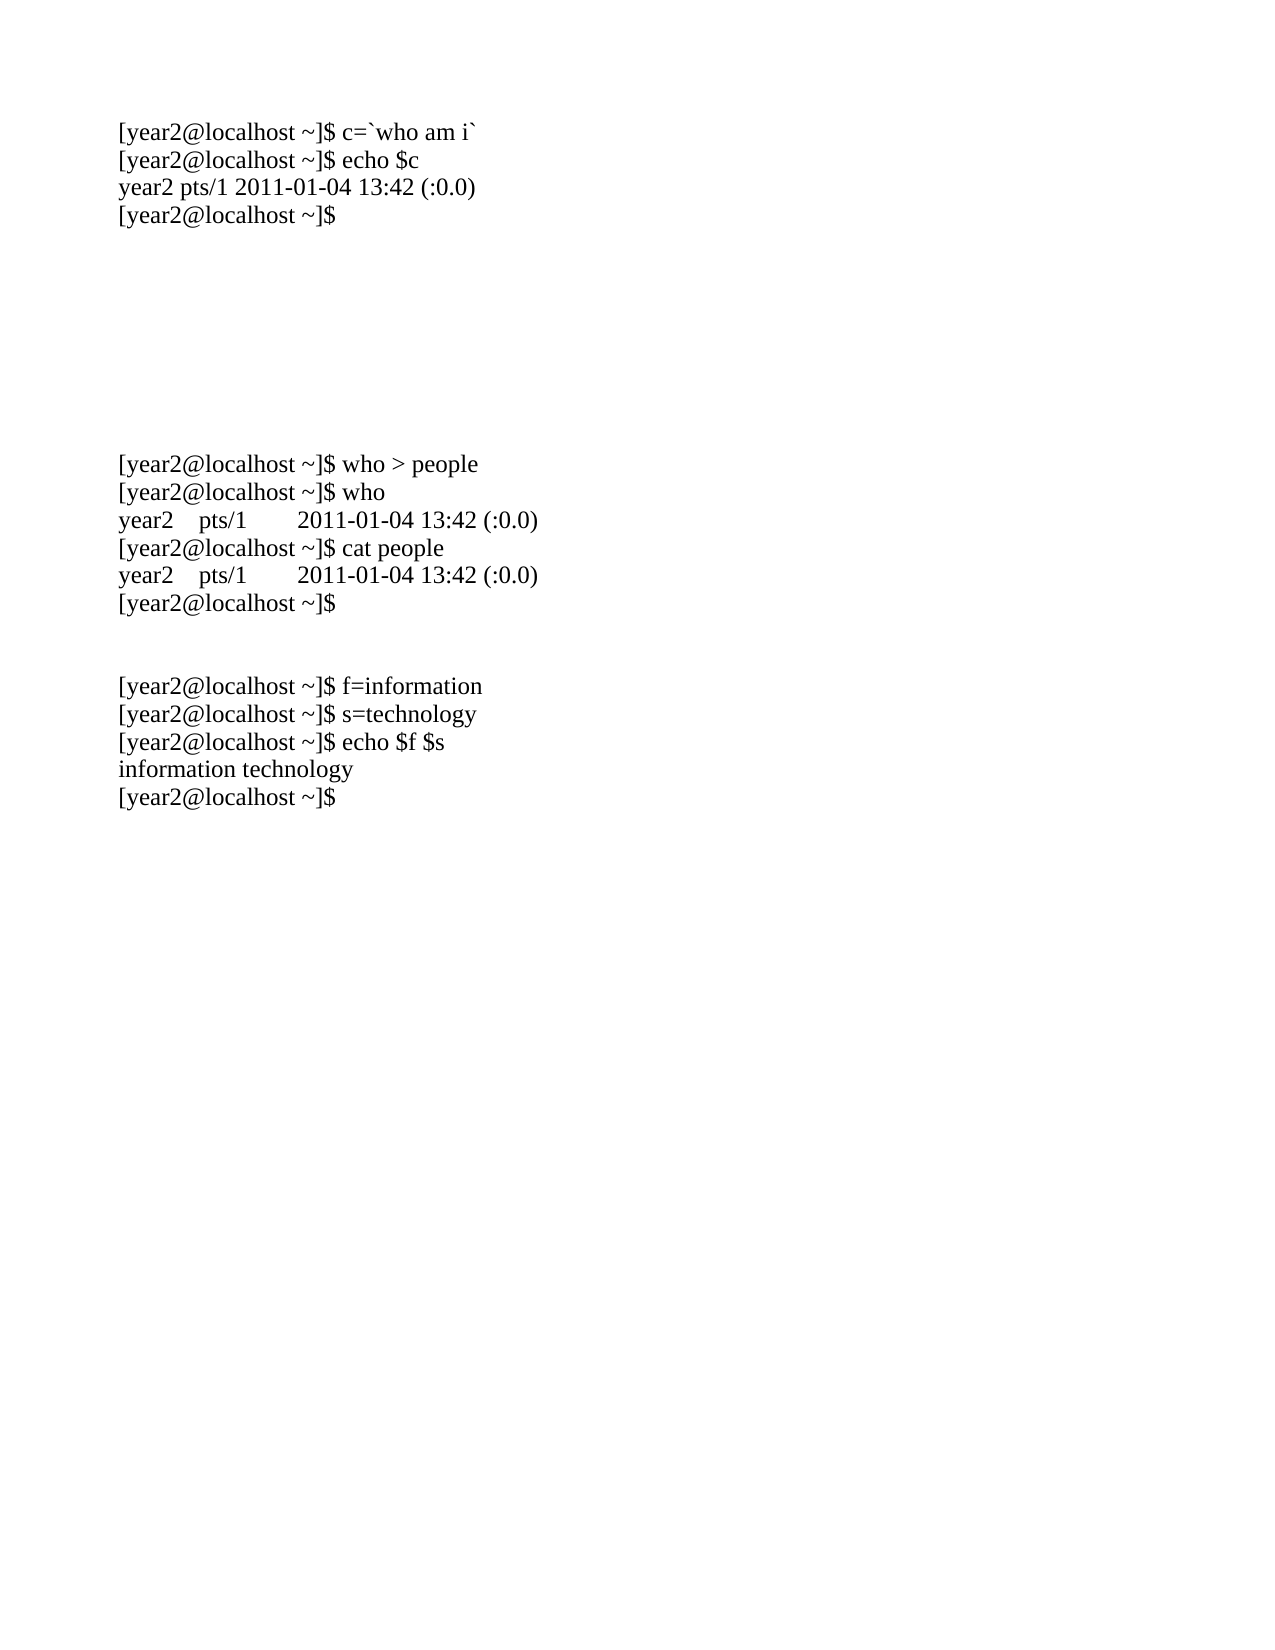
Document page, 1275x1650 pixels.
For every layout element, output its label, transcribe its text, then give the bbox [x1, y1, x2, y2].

text year2 pts/1 2011-01-04 13:42 (:0.0) [118, 173, 1157, 201]
text information technology [118, 755, 1157, 783]
text [year2@localhost ~]$ f=information [118, 672, 1157, 700]
text [year2@localhost ~]$ who > people [118, 451, 1157, 478]
text [year2@localhost ~]$ s=technology [118, 700, 1157, 728]
text [year2@localhost ~]$ [118, 201, 1157, 229]
text year2 pts/1 2011-01-04 13:42 (:0.0) [118, 506, 1157, 534]
text [year2@localhost ~]$ who [118, 478, 1157, 506]
text [year2@localhost ~]$ echo $c [118, 146, 1157, 173]
text [year2@localhost ~]$ [118, 589, 1157, 617]
text year2 pts/1 2011-01-04 13:42 (:0.0) [118, 561, 1157, 589]
text [year2@localhost ~]$ c=`who am i` [118, 118, 1157, 146]
text [year2@localhost ~]$ cat people [118, 534, 1157, 561]
text [year2@localhost ~]$ echo $f $s [118, 728, 1157, 755]
text [year2@localhost ~]$ [118, 783, 1157, 811]
